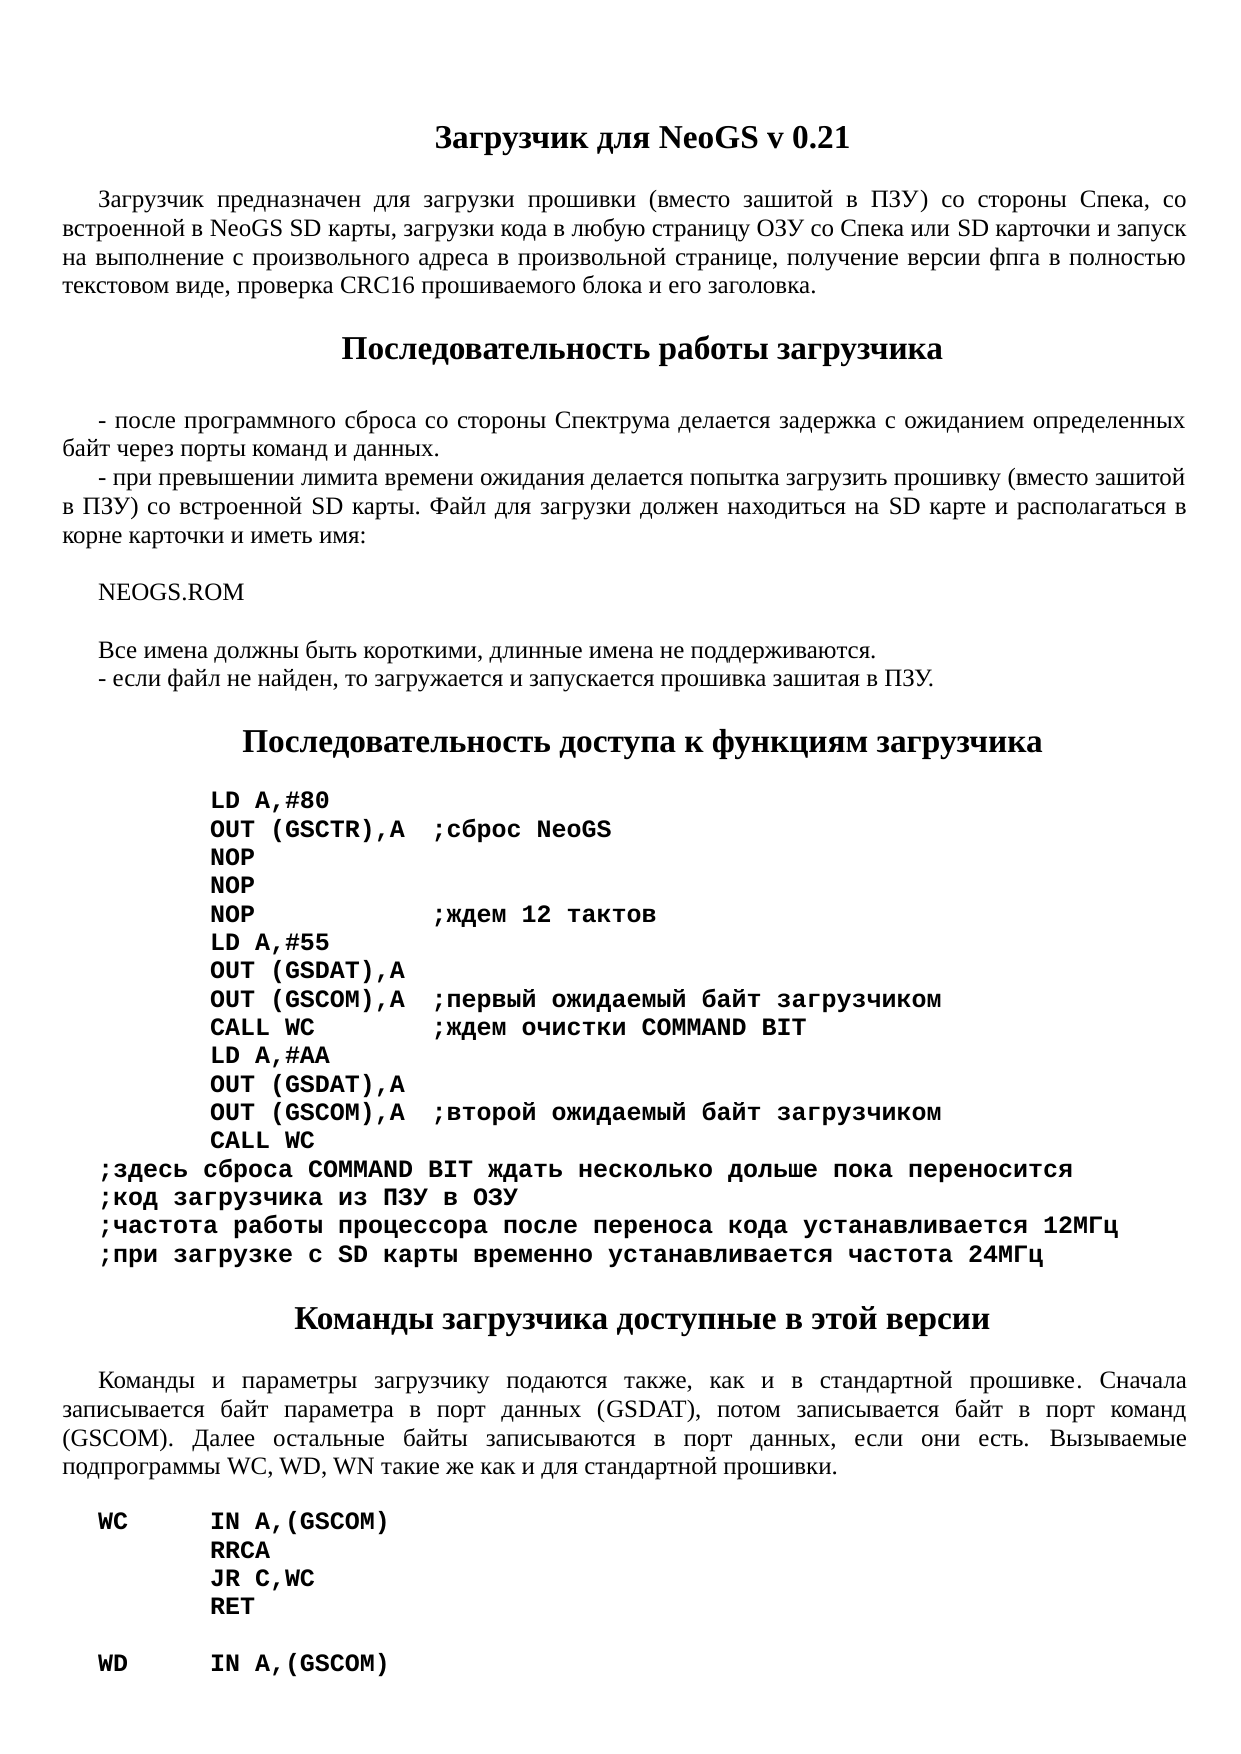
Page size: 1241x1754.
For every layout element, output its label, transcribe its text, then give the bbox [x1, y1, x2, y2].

text RRCA [62, 1537, 1187, 1566]
text NOP [62, 873, 1187, 901]
text NEOGS.ROM [62, 577, 1187, 606]
text LD A,#80 [62, 788, 1187, 816]
text WC IN A,(GSCOM) [62, 1509, 1187, 1537]
text ;при загрузке с SD карты временно устанавливается частота 24МГц [62, 1241, 1187, 1270]
text LD A,#AA [62, 1043, 1187, 1071]
text Последовательность доступа к функциям загрузчика [62, 721, 1187, 759]
text Все имена должны быть короткими, длинные имена не поддерживаются. [62, 635, 1187, 663]
text CALL WC ;ждем очистки COMMAND BIT [62, 1015, 1187, 1043]
text WD IN A,(GSCOM) [62, 1651, 1187, 1679]
text ;здесь сброса COMMAND BIT ждать несколько дольше пока переносится [62, 1156, 1187, 1185]
text ;частота работы процессора после переноса кода устанавливается 12МГц [62, 1213, 1187, 1241]
text OUT (GSDAT),A [62, 1071, 1187, 1100]
text OUT (GSCOM),A ;второй ожидаемый байт загрузчиком [62, 1100, 1187, 1128]
text NOP ;ждем 12 тактов [62, 901, 1187, 930]
text OUT (GSCOM),A ;первый ожидаемый байт загрузчиком [62, 986, 1187, 1015]
text JR C,WC [62, 1566, 1187, 1594]
text Загрузчик предназначен для загрузки прошивки (вместо зашитой в ПЗУ) со стороны Спека, со встроенной в NeoGS SD карты, загрузки кода в любую страницу ОЗУ со Спека или SD карточки и запуск на выполнение с произвольного адреса в произвольной странице, получение версии фпга в полностью текстовом виде, проверка CRC16 прошиваемого блока и его заголовка. [62, 184, 1187, 299]
text CALL WC [62, 1128, 1187, 1156]
text Загрузчик для NeoGS v 0.21 [62, 117, 1187, 156]
text ;код загрузчика из ПЗУ в ОЗУ [62, 1185, 1187, 1213]
text - при превышении лимита времени ожидания делается попытка загрузить прошивку (вместо зашитой в ПЗУ) со встроенной SD карты. Файл для загрузки должен находиться на SD карте и располагаться в корне карточки и иметь имя: [62, 462, 1187, 548]
text Команды загрузчика доступные в этой версии [62, 1298, 1187, 1336]
text Последовательность работы загрузчика [62, 328, 1187, 366]
text - если файл не найден, то загружается и запускается прошивка зашитая в ПЗУ. [62, 663, 1187, 692]
text OUT (GSCTR),A ;сброс NeoGS [62, 816, 1187, 845]
text NOP [62, 845, 1187, 873]
text OUT (GSDAT),A [62, 958, 1187, 986]
text LD A,#55 [62, 930, 1187, 958]
text RET [62, 1594, 1187, 1622]
text - после программного сброса со стороны Спектрума делается задержка с ожиданием определенных байт через порты команд и данных. [62, 405, 1187, 462]
text Команды и параметры загрузчику подаются также, как и в стандартной прошивке. Сначала записывается байт параметра в порт данных (GSDAT), потом записывается байт в порт команд (GSCOM). Далее остальные байты записываются в порт данных, если они есть. Вызываемые подпрограммы WC, WD, WN такие же как и для стандартной прошивки. [62, 1365, 1187, 1480]
